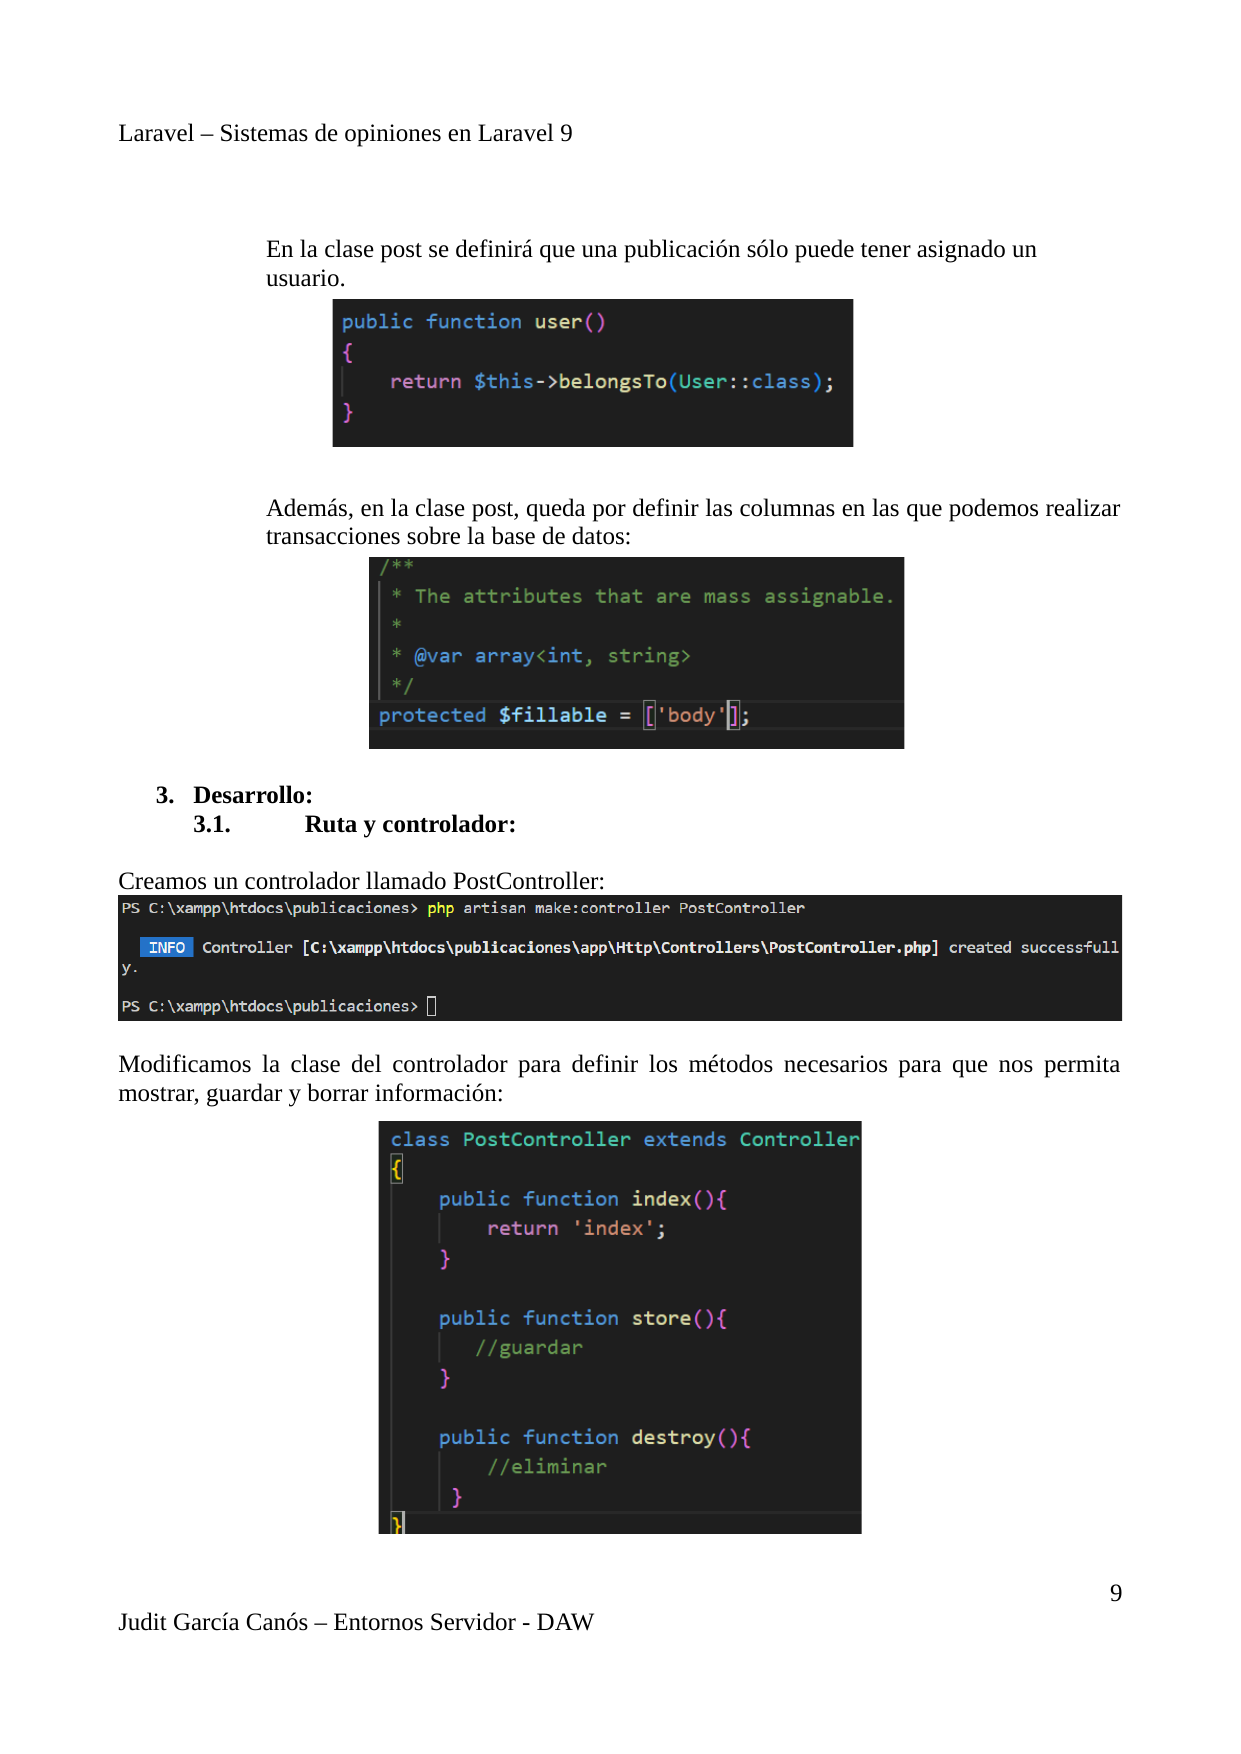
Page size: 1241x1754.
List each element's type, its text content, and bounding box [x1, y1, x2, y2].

picture [118, 895, 1123, 1021]
text Modificamos la clase del controlador para definir los métodos necesarios para que nos permita mostrar, guardar y borrar información: [118, 1049, 1122, 1107]
text En la clase post se definirá que una publicación sólo puede tener asignado un usuario. [118, 234, 1122, 291]
picture [332, 299, 854, 447]
text Creamos un controlador llamado PostController: [118, 866, 1122, 895]
list Ruta y controlador: [193, 809, 1122, 838]
list Desarrollo: [156, 780, 1122, 809]
picture [378, 1121, 862, 1534]
text Además, en la clase post, queda por definir las columnas en las que podemos realizar transacciones sobre la base de datos: [118, 493, 1122, 550]
picture [369, 557, 905, 749]
